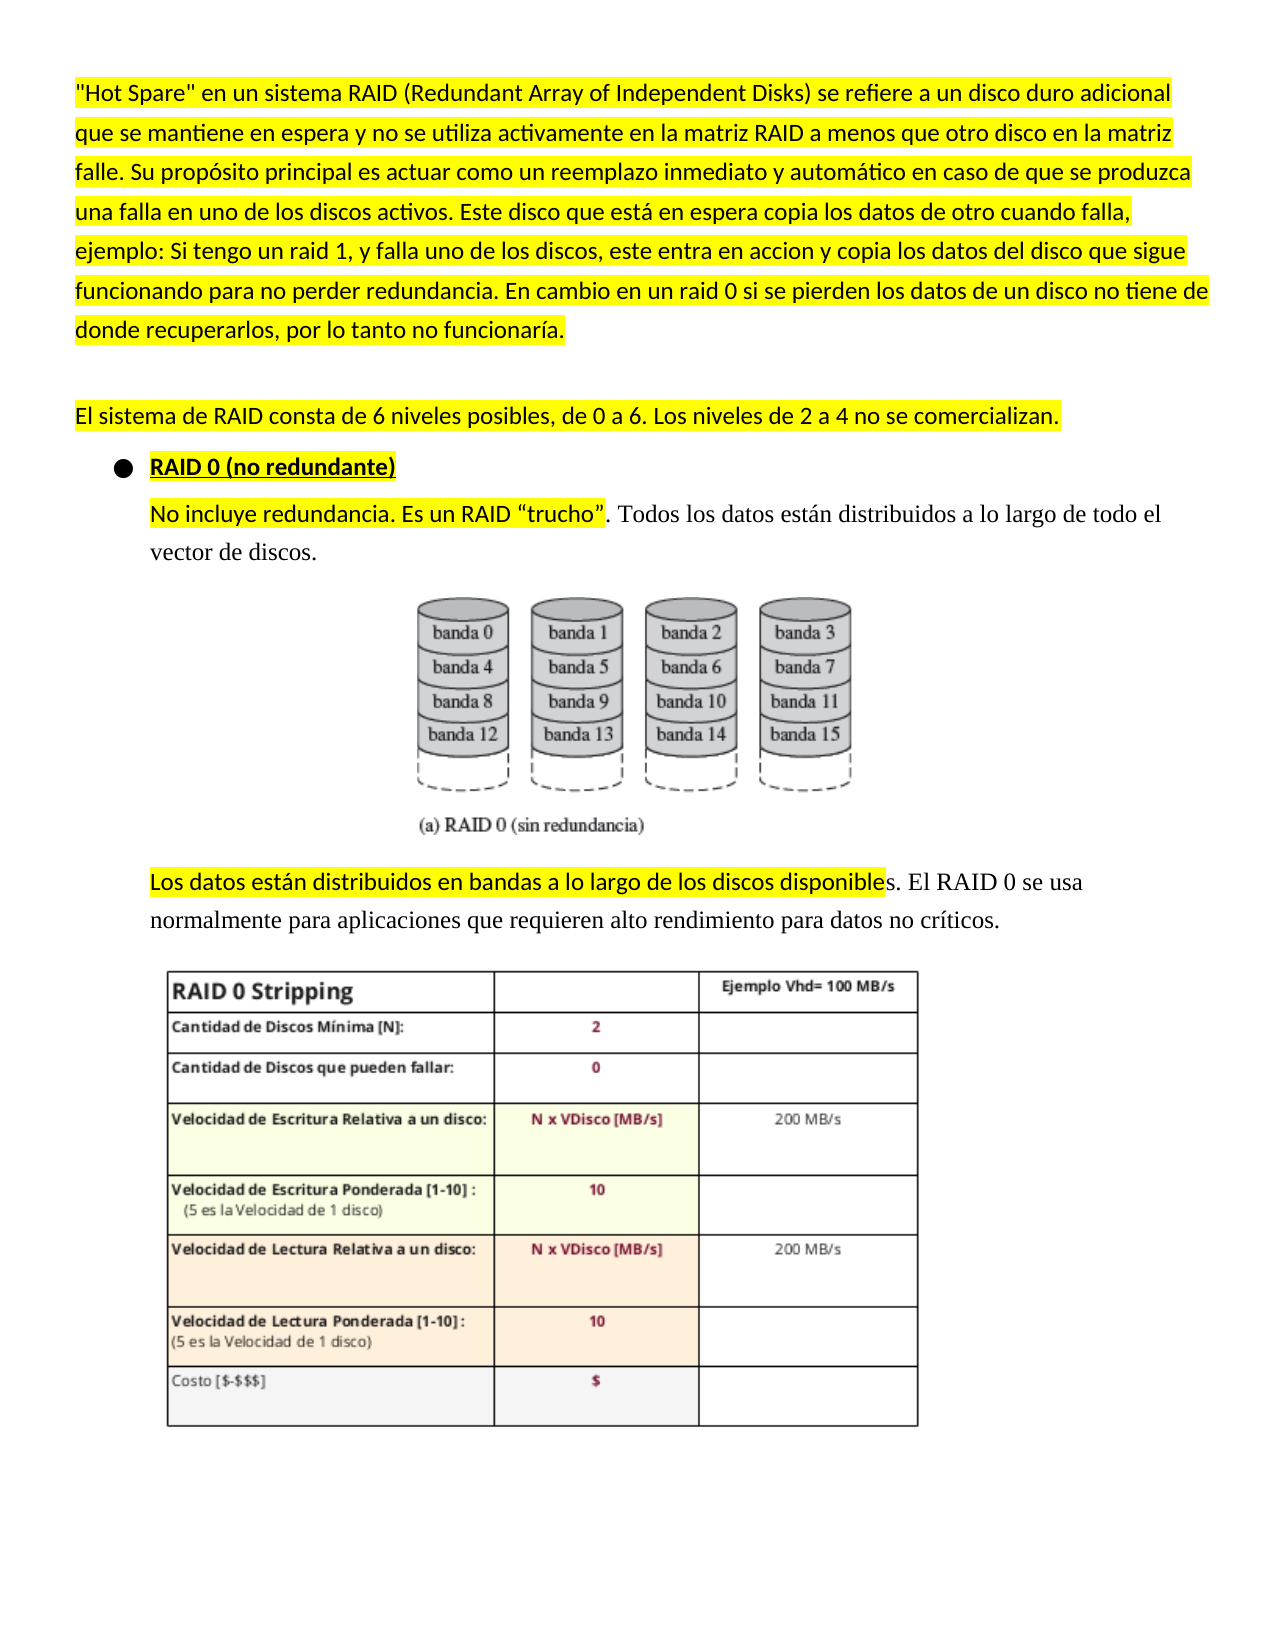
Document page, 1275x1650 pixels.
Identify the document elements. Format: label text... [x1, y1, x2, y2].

picture [150, 965, 936, 1438]
text El sistema de RAID consta de 6 niveles posibles, de 0 a 6. Los niveles de 2 a 4 no se comercializan. [75, 400, 1212, 431]
list RAID 0 (no redundante) [112, 438, 1212, 489]
text No incluye redundancia. Es un RAID “trucho”. Todos los datos están distribuidos a lo largo de todo el vector de discos. [150, 498, 1212, 566]
picture [417, 597, 852, 835]
text Los datos están distribuidos en bandas a lo largo de los discos disponibles. El RAID 0 se usa normalmente para aplicaciones que requieren alto rendimiento para datos no críticos. [150, 617, 1190, 934]
text "Hot Spare" en un sistema RAID (Redundant Array of Independent Disks) se refiere a un disco duro adicional que se mantiene en espera y no se utiliza activamente en la matriz RAID a menos que otro disco en la matriz falle. Su propósito principal es actuar como un reemplazo inmediato y automático en caso de que se produzca una falla en uno de los discos activos. Este disco que está en espera copia los datos de otro cuando falla, ejemplo: Si tengo un raid 1, y falla uno de los discos, este entra en accion y copia los datos del disco que sigue funcionando para no perder redundancia. En cambio en un raid 0 si se pierden los datos de un disco no tiene de donde recuperarlos, por lo tanto no funcionaría. [75, 77, 1212, 345]
